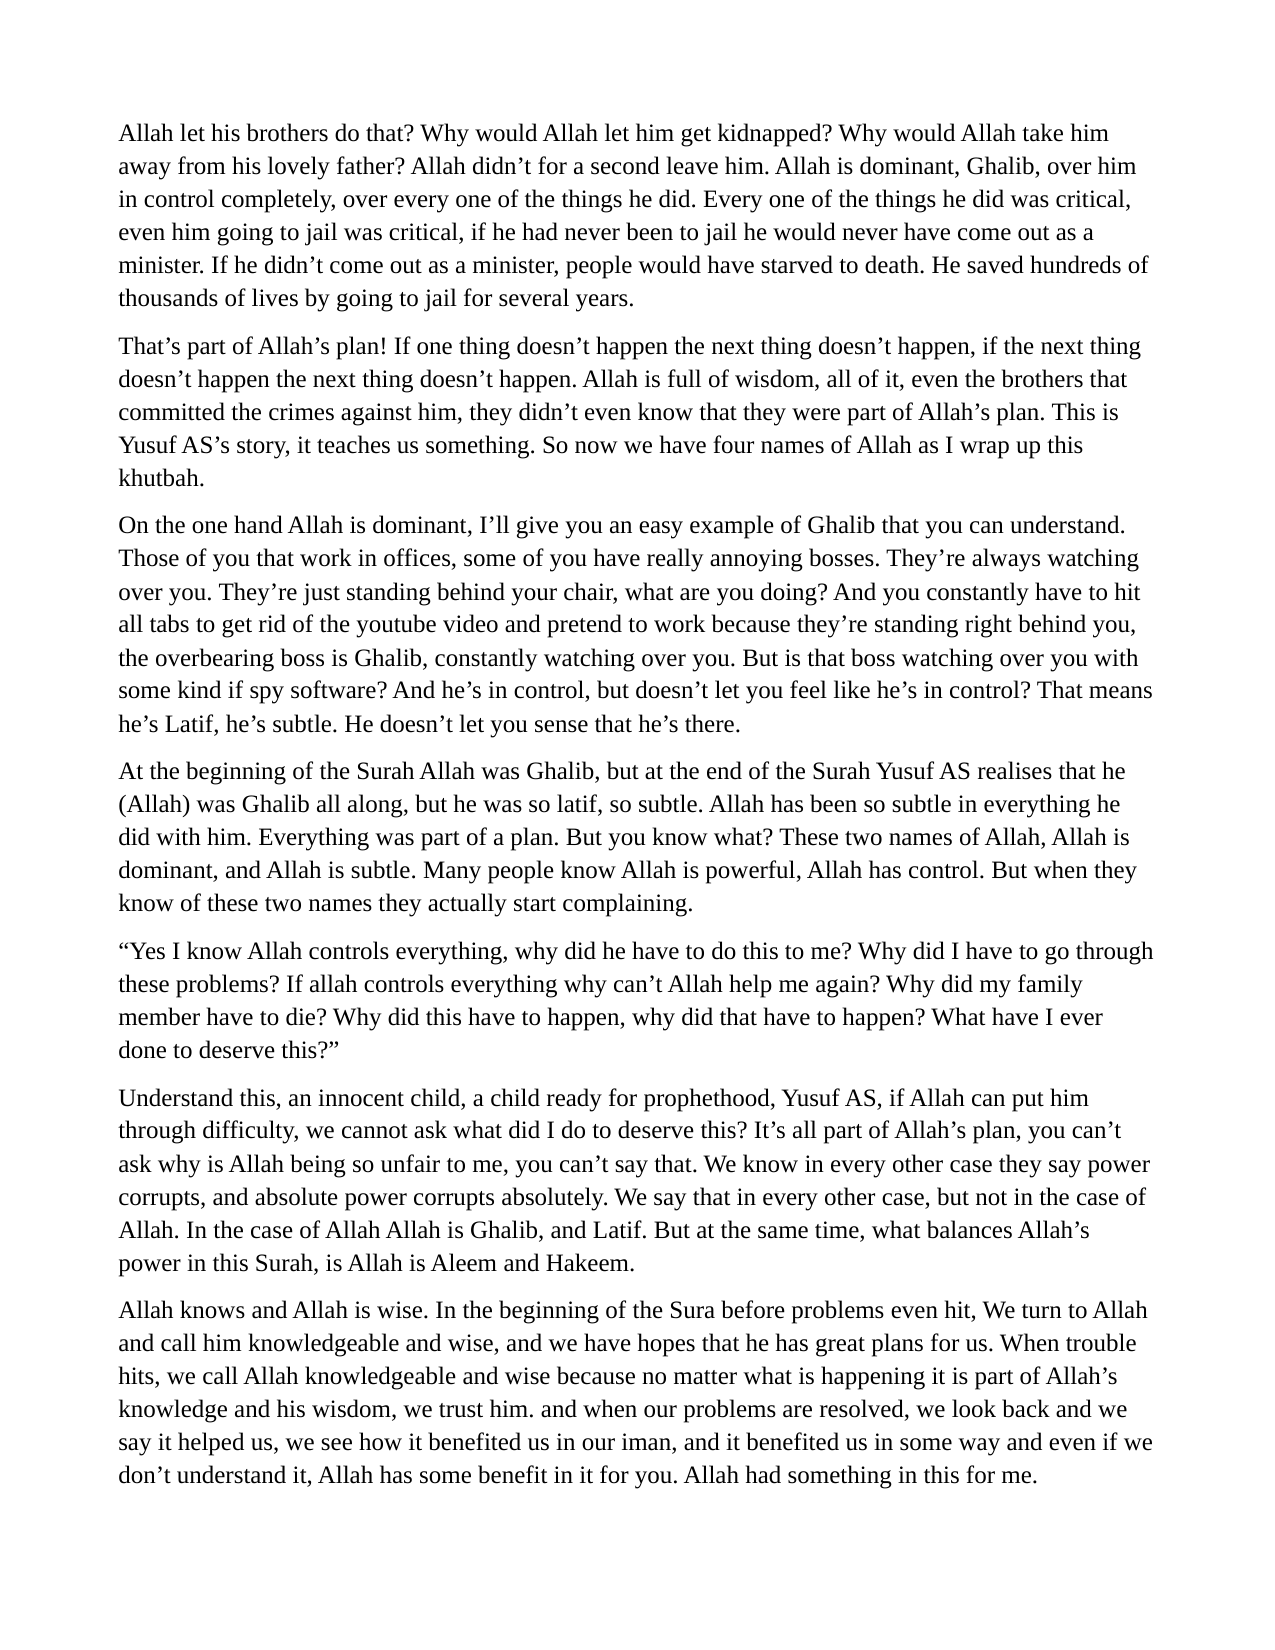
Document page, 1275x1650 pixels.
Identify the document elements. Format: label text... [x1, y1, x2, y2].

text That’s part of Allah’s plan! If one thing doesn’t happen the next thing doesn’t happen, if the next thing doesn’t happen the next thing doesn’t happen. Allah is full of wisdom, all of it, even the brothers that committed the crimes against him, they didn’t even know that they were part of Allah’s plan. This is Yusuf AS’s story, it teaches us something. So now we have four names of Allah as I wrap up this khutbah. [118, 331, 1157, 492]
text Understand this, an innocent child, a child ready for prophethood, Yusuf AS, if Allah can put him through difficulty, we cannot ask what did I do to deserve this? It’s all part of Allah’s plan, you can’t ask why is Allah being so unfair to me, you can’t say that. We know in every other case they say power corrupts, and absolute power corrupts absolutely. We say that in every other case, but not in the case of Allah. In the case of Allah Allah is Ghalib, and Latif. But at the same time, what balances Allah’s power in this Surah, is Allah is Aleem and Hakeem. [118, 1083, 1157, 1276]
text Allah let his brothers do that? Why would Allah let him get kidnapped? Why would Allah take him away from his lovely father? Allah didn’t for a second leave him. Allah is dominant, Ghalib, over him in control completely, over every one of the things he did. Every one of the things he did was critical, even him going to jail was critical, if he had never been to jail he would never have come out as a minister. If he didn’t come out as a minister, people would have starved to death. He saved hundreds of thousands of lives by going to jail for several years. [118, 118, 1157, 312]
text On the one hand Allah is dominant, I’ll give you an easy example of Ghalib that you can understand. Those of you that work in offices, some of you have really annoying bosses. They’re always watching over you. They’re just standing behind your chair, what are you doing? And you constantly have to hit all tabs to get rid of the youtube video and pretend to work because they’re standing right behind you, the overbearing boss is Ghalib, constantly watching over you. But is that boss watching over you with some kind if spy software? And he’s in control, but doesn’t let you feel like he’s in control? That means he’s Latif, he’s subtle. He doesn’t let you sense that he’s there. [118, 511, 1157, 737]
text At the beginning of the Surah Allah was Ghalib, but at the end of the Surah Yusuf AS realises that he (Allah) was Ghalib all along, but he was so latif, so subtle. Allah has been so subtle in everything he did with him. Everything was part of a plan. But you know what? These two names of Allah, Allah is dominant, and Allah is subtle. Many people know Allah is powerful, Allah has control. But when they know of these two names they actually start complaining. [118, 756, 1157, 917]
text “Yes I know Allah controls everything, why did he have to do this to me? Why did I have to go through these problems? If allah controls everything why can’t Allah help me again? Why did my family member have to die? Why did this have to happen, why did that have to happen? What have I ever done to deserve this?” [118, 936, 1157, 1064]
text Allah knows and Allah is wise. In the beginning of the Sura before problems even hit, We turn to Allah and call him knowledgeable and wise, and we have hopes that he has great plans for us. When trouble hits, we call Allah knowledgeable and wise because no matter what is happening it is part of Allah’s knowledge and his wisdom, we trust him. and when our problems are resolved, we look back and we say it helped us, we see how it benefited us in our iman, and it benefited us in some way and even if we don’t understand it, Allah has some benefit in it for you. Allah had something in this for me. [118, 1295, 1157, 1489]
